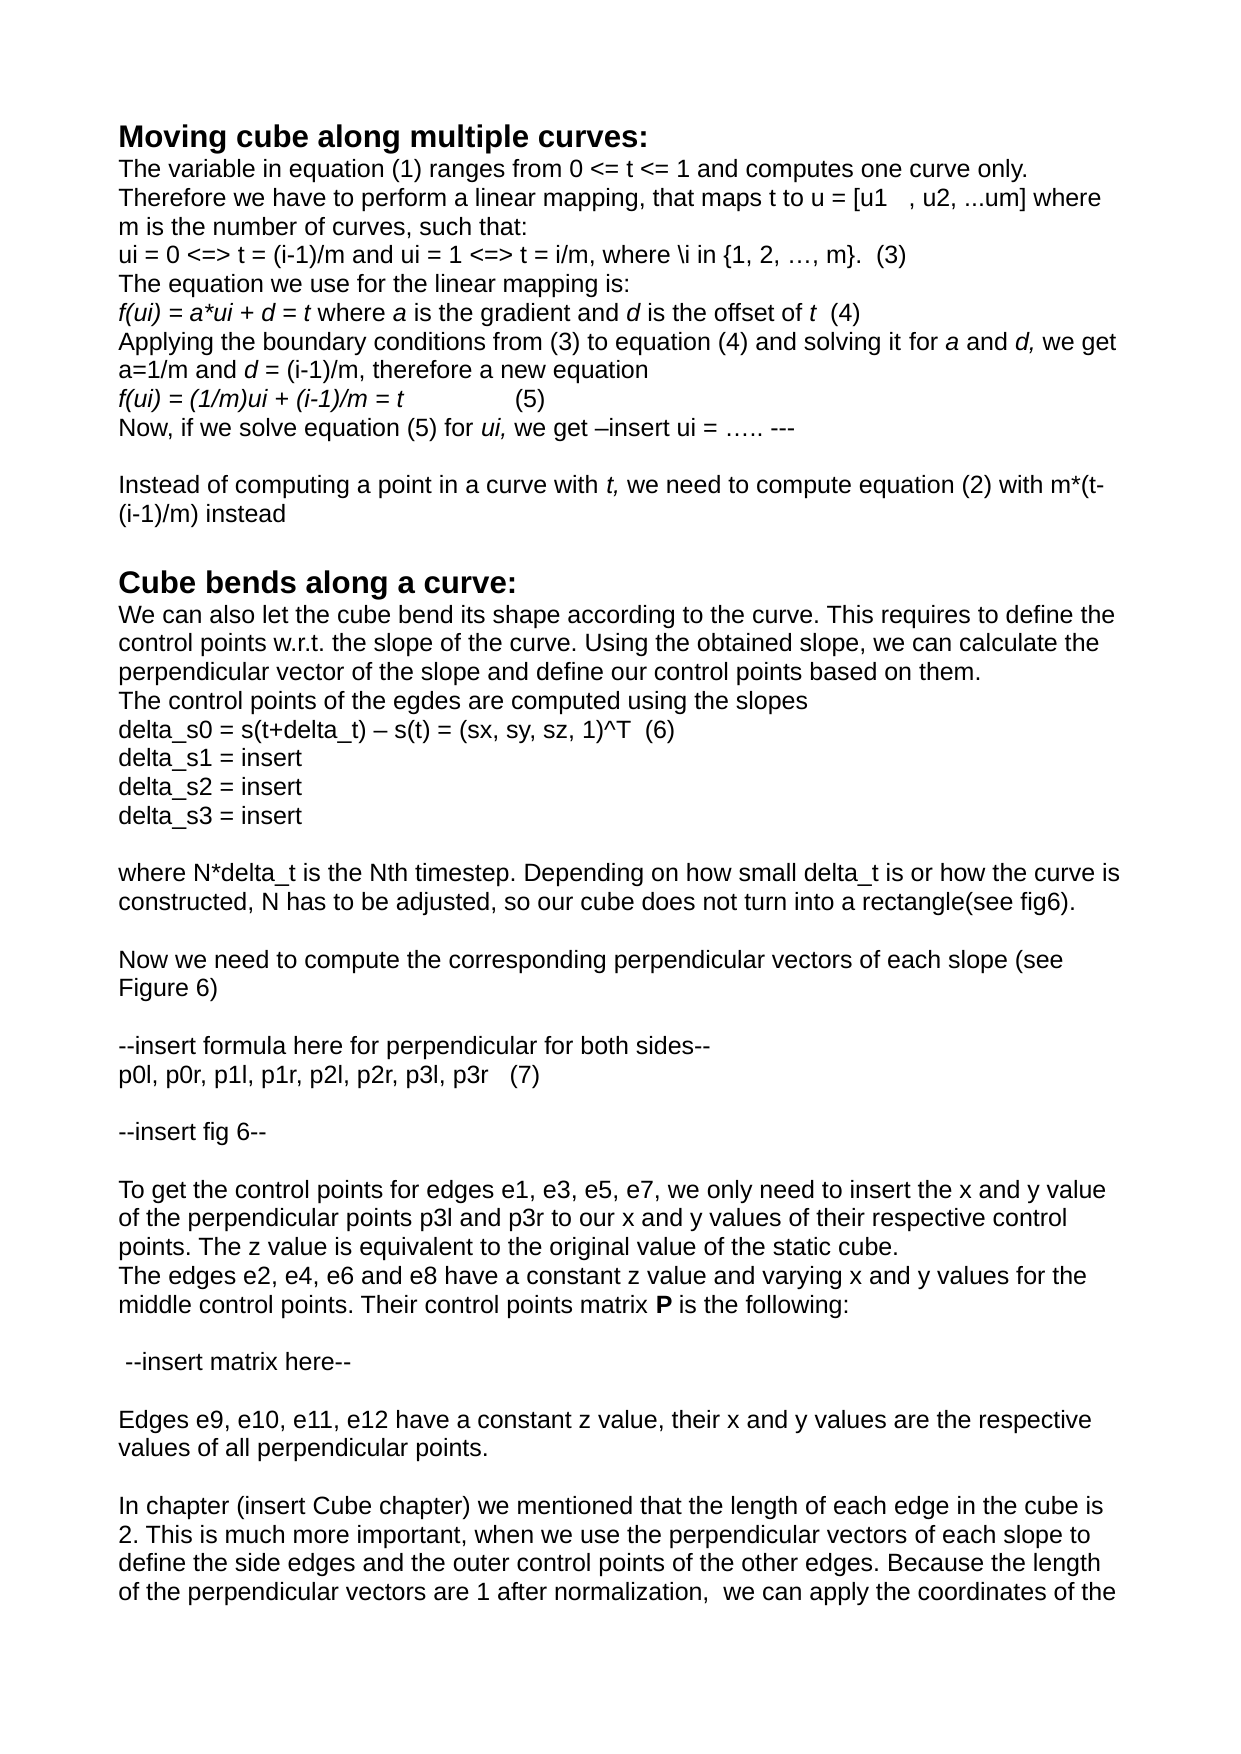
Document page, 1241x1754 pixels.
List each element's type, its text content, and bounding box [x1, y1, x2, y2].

text where N*delta_t is the Nth timestep. Depending on how small delta_t is or how the curve is constructed, N has to be adjusted, so our cube does not turn into a rectangle(see fig6). [118, 858, 1122, 916]
text The edges e2, e4, e6 and e8 have a constant z value and varying x and y values for the middle control points. Their control points matrix P is the following: [118, 1261, 1122, 1318]
text delta_s0 = s(t+delta_t) – s(t) = (sx, sy, sz, 1)^T (6) [118, 715, 1122, 743]
text The variable in equation (1) ranges from 0 <= t <= 1 and computes one curve only. Therefore we have to perform a linear mapping, that maps t to u = [u1 , u2, ...um] where m is the number of curves, such that: [118, 154, 1122, 240]
text delta_s1 = insert [118, 743, 1122, 772]
text The equation we use for the linear mapping is: [118, 269, 1122, 298]
text Now, if we solve equation (5) for ui, we get –insert ui = ….. --- [118, 413, 1122, 442]
text delta_s2 = insert [118, 772, 1122, 801]
text In chapter (insert Cube chapter) we mentioned that the length of each edge in the cube is 2. This is much more important, when we use the perpendicular vectors of each slope to define the side edges and the outer control points of the other edges. Because the length of the perpendicular vectors are 1 after normalization, we can apply the coordinates of the [118, 1491, 1122, 1606]
text We can also let the cube bend its shape according to the curve. This requires to define the control points w.r.t. the slope of the curve. Using the obtained slope, we can calculate the perpendicular vector of the slope and define our control points based on them. [118, 600, 1122, 686]
text To get the control points for edges e1, e3, e5, e7, we only need to insert the x and y value of the perpendicular points p3l and p3r to our x and y values of their respective control points. The z value is equivalent to the original value of the static cube. [118, 1175, 1122, 1261]
text delta_s3 = insert [118, 801, 1122, 830]
text Now we need to compute the corresponding perpendicular vectors of each slope (see Figure 6) [118, 945, 1122, 1002]
text ui = 0 <=> t = (i-1)/m and ui = 1 <=> t = i/m, where \i in {1, 2, …, m}. (3) [118, 240, 1122, 269]
text The control points of the egdes are computed using the slopes [118, 686, 1122, 715]
text p0l, p0r, p1l, p1r, p2l, p2r, p3l, p3r (7) [118, 1060, 1122, 1088]
text --insert formula here for perpendicular for both sides-- [118, 1031, 1122, 1060]
text Applying the boundary conditions from (3) to equation (4) and solving it for a and d, we get a=1/m and d = (i-1)/m, therefore a new equation [118, 327, 1122, 384]
text f(ui) = a*ui + d = t where a is the gradient and d is the offset of t (4) [118, 298, 1122, 327]
text Cube bends along a curve: [118, 564, 1122, 600]
text --insert fig 6-- [118, 1117, 1122, 1146]
text --insert matrix here-- [118, 1347, 1122, 1376]
text f(ui) = (1/m)ui + (i-1)/m = t (5) [118, 384, 1122, 413]
text Instead of computing a point in a curve with t, we need to compute equation (2) with m*(t-(i-1)/m) instead [118, 470, 1122, 528]
text Moving cube along multiple curves: [118, 118, 1122, 154]
text Edges e9, e10, e11, e12 have a constant z value, their x and y values are the respective values of all perpendicular points. [118, 1405, 1122, 1462]
